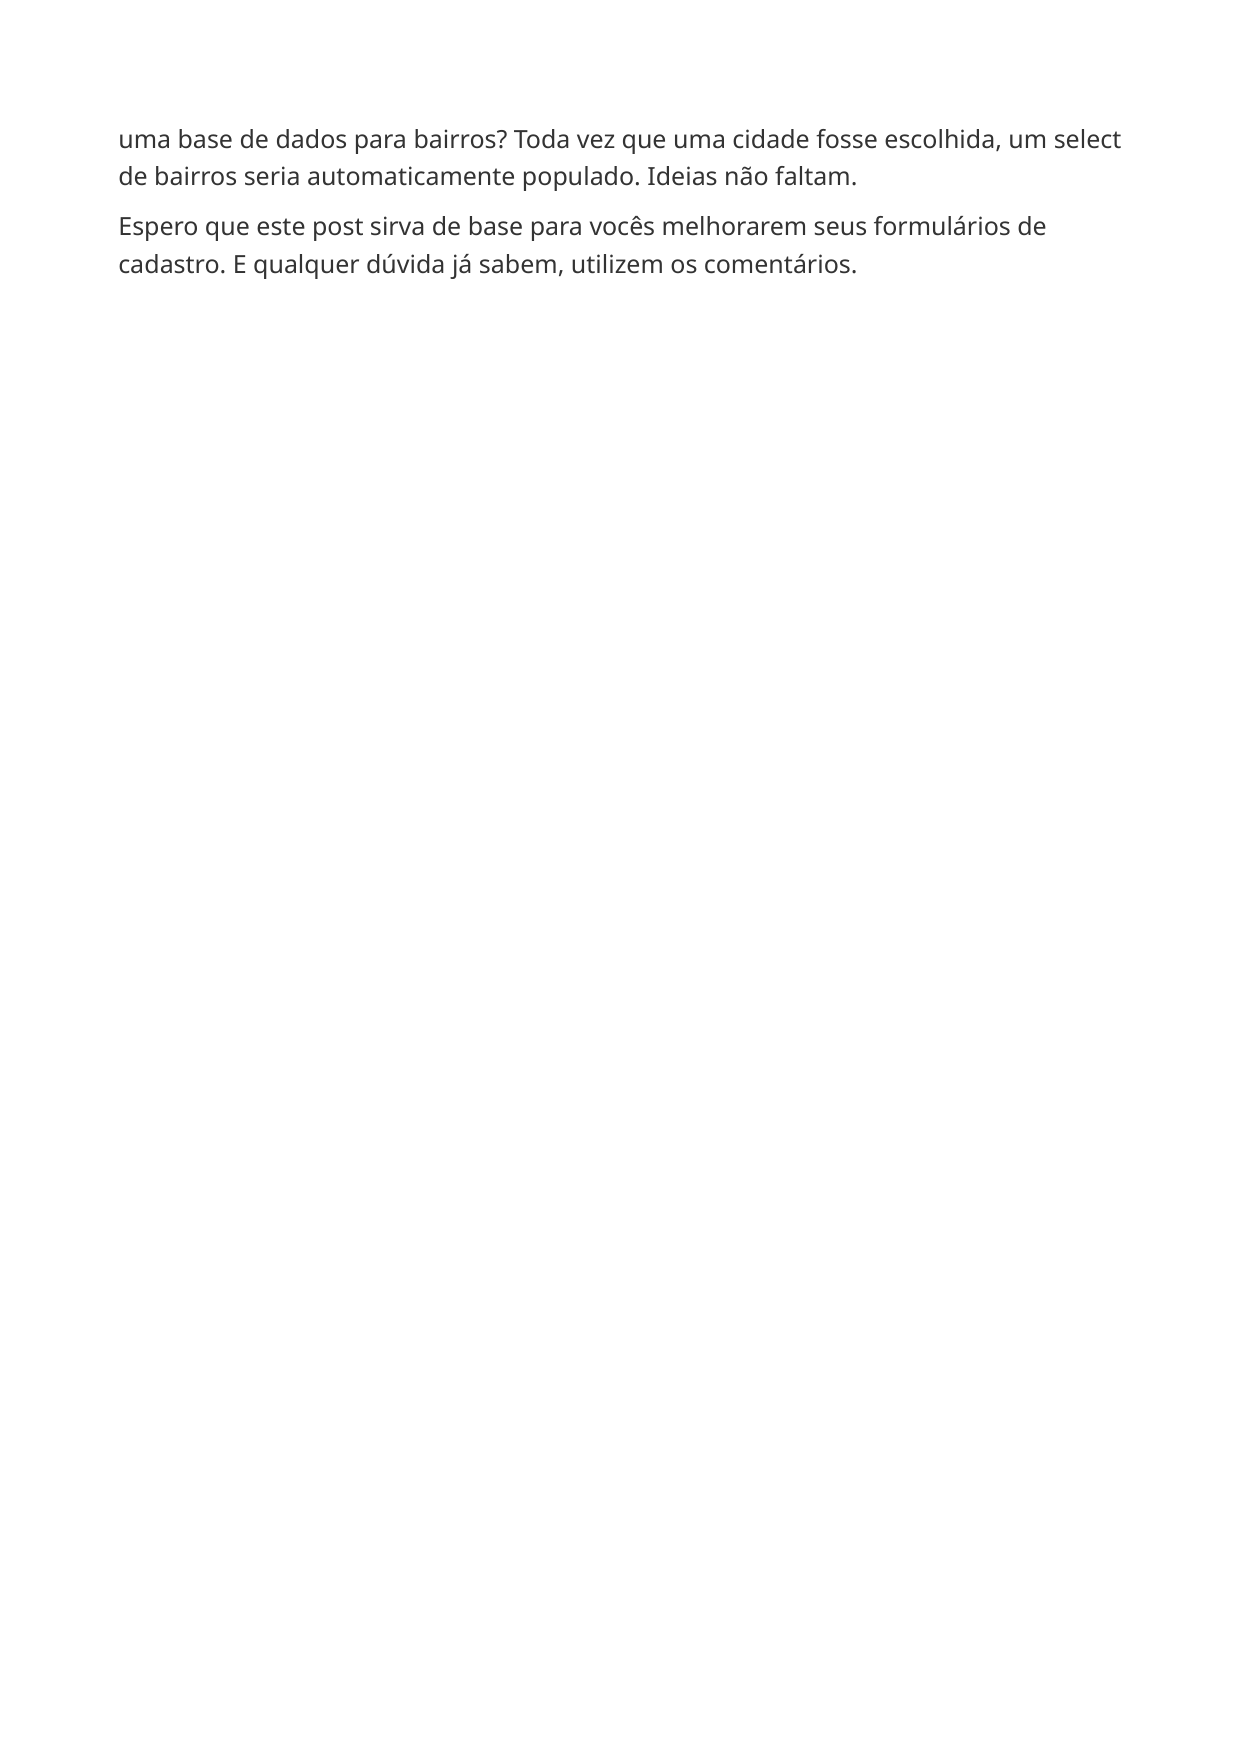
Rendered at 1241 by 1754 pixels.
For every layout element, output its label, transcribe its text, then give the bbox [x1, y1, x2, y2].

text uma base de dados para bairros? Toda vez que uma cidade fosse escolhida, um select de bairros seria automaticamente populado. Ideias não faltam. [118, 118, 1122, 193]
text Espero que este post sirva de base para vocês melhorarem seus formulários de cadastro. E qualquer dúvida já sabem, utilizem os comentários. [118, 206, 1122, 281]
